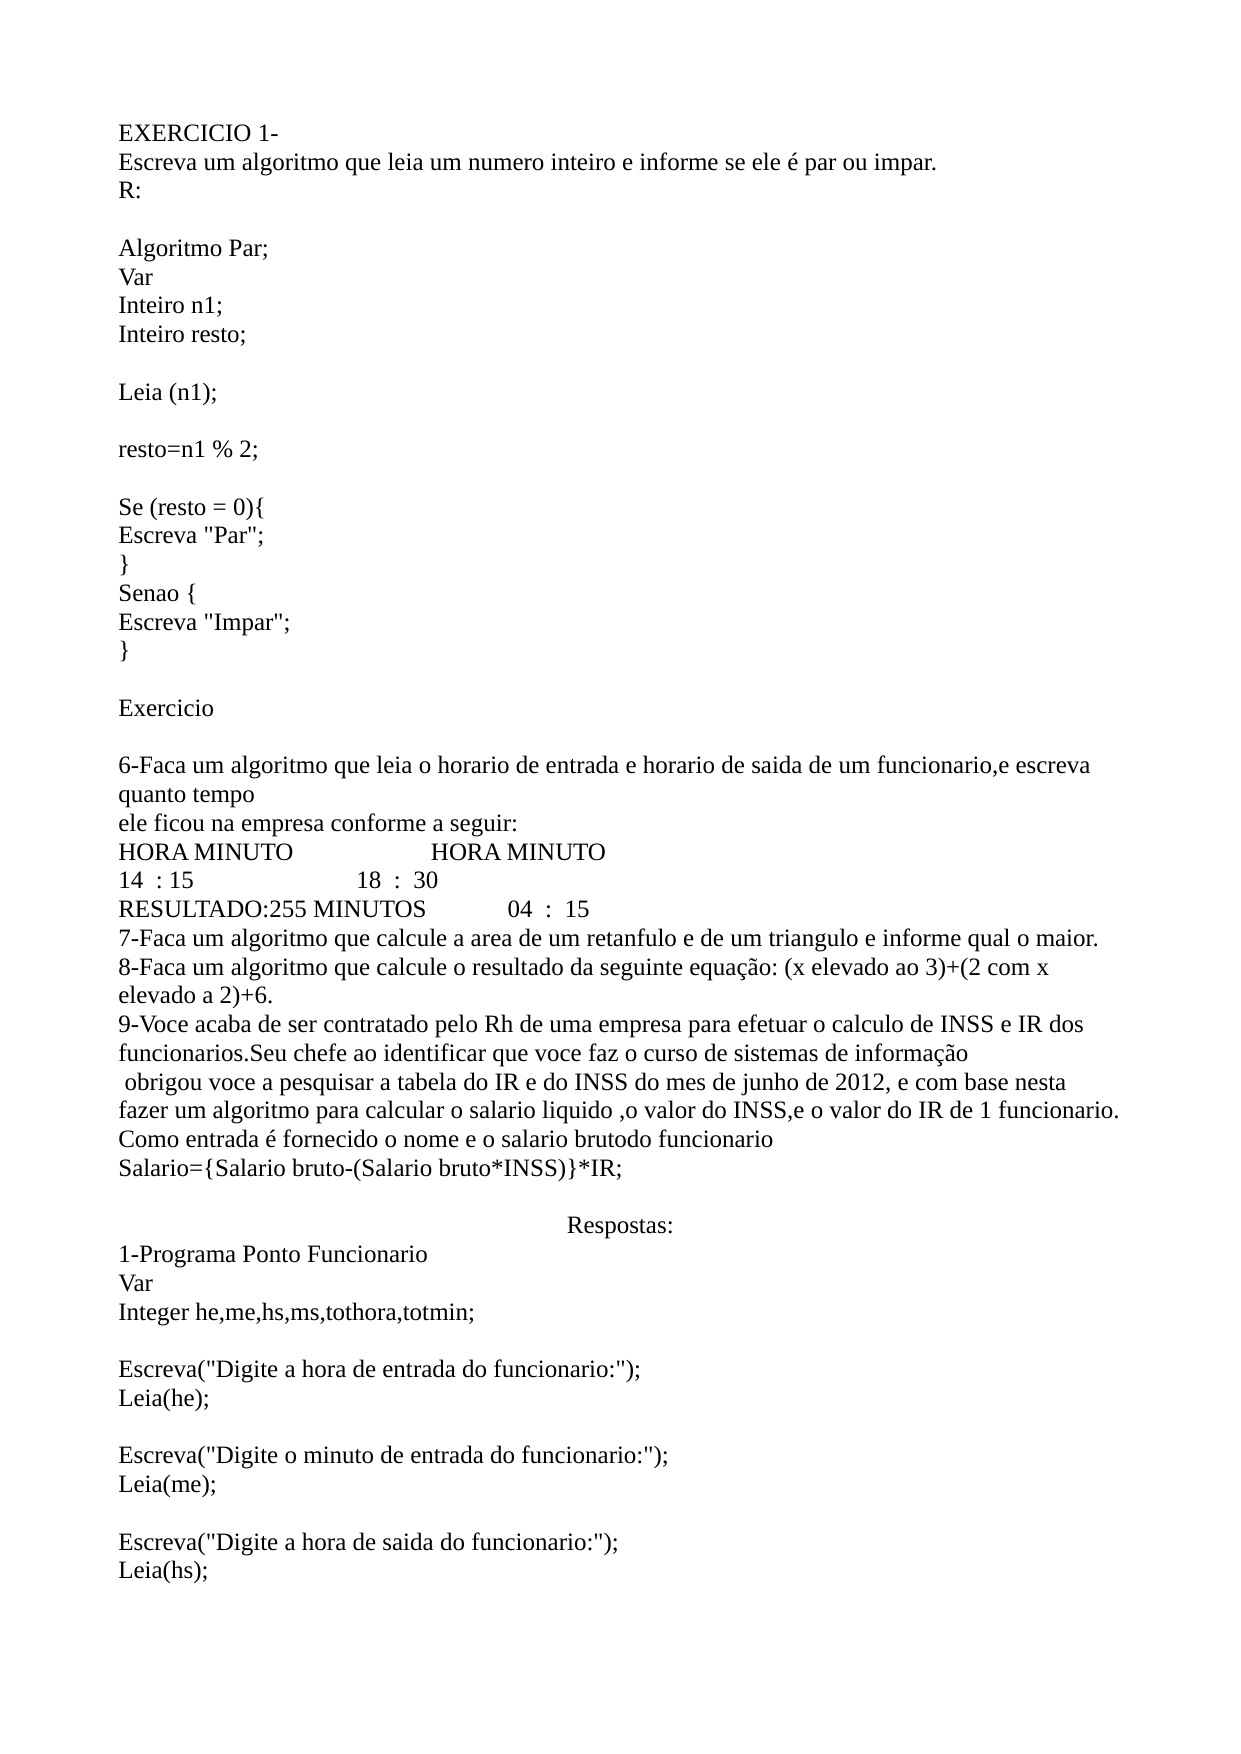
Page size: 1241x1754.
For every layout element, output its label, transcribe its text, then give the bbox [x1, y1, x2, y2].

text Senao { [118, 578, 1122, 607]
text Leia (n1); [118, 377, 1122, 406]
text Escreva "Impar"; [118, 607, 1122, 636]
text 9-Voce acaba de ser contratado pelo Rh de uma empresa para efetuar o calculo de INSS e IR dos funcionarios.Seu chefe ao identificar que voce faz o curso de sistemas de informação [118, 1009, 1122, 1067]
text Exercicio [118, 693, 1122, 722]
text Var [118, 1268, 1122, 1297]
text Inteiro n1; [118, 291, 1122, 319]
text Leia(me); [118, 1469, 1122, 1498]
text 6-Faca um algoritmo que leia o horario de entrada e horario de saida de um funcionario,e escreva quanto tempo [118, 751, 1122, 808]
text Escreva("Digite a hora de saida do funcionario:"); [118, 1527, 1122, 1556]
text Como entrada é fornecido o nome e o salario brutodo funcionario [118, 1124, 1122, 1153]
text 7-Faca um algoritmo que calcule a area de um retanfulo e de um triangulo e informe qual o maior. [118, 923, 1122, 952]
text Leia(he); [118, 1383, 1122, 1412]
text RESULTADO:255 MINUTOS 04 : 15 [118, 894, 1122, 923]
text resto=n1 % 2; [118, 434, 1122, 463]
text 8-Faca um algoritmo que calcule o resultado da seguinte equação: (x elevado ao 3)+(2 com x elevado a 2)+6. [118, 952, 1122, 1009]
text Integer he,me,hs,ms,tothora,totmin; [118, 1297, 1122, 1326]
text R: [118, 176, 1122, 204]
text Escreva("Digite o minuto de entrada do funcionario:"); [118, 1441, 1122, 1469]
text Var [118, 262, 1122, 291]
text } [118, 636, 1122, 664]
text Escreva("Digite a hora de entrada do funcionario:"); [118, 1354, 1122, 1383]
text Respostas: [118, 1211, 1122, 1239]
text EXERCICIO 1- [118, 118, 1122, 147]
text ele ficou na empresa conforme a seguir: [118, 808, 1122, 837]
text HORA MINUTO HORA MINUTO [118, 837, 1122, 866]
text Salario={Salario bruto-(Salario bruto*INSS)}*IR; [118, 1153, 1122, 1182]
text Leia(hs); [118, 1556, 1122, 1584]
text Inteiro resto; [118, 319, 1122, 348]
text 1-Programa Ponto Funcionario [118, 1239, 1122, 1268]
text } [118, 549, 1122, 578]
text Escreva "Par"; [118, 521, 1122, 549]
text Se (resto = 0){ [118, 492, 1122, 521]
text 14 : 15 18 : 30 [118, 866, 1122, 894]
text Algoritmo Par; [118, 233, 1122, 262]
text obrigou voce a pesquisar a tabela do IR e do INSS do mes de junho de 2012, e com base nesta fazer um algoritmo para calcular o salario liquido ,o valor do INSS,e o valor do IR de 1 funcionario. [118, 1067, 1122, 1124]
text Escreva um algoritmo que leia um numero inteiro e informe se ele é par ou impar. [118, 147, 1122, 176]
